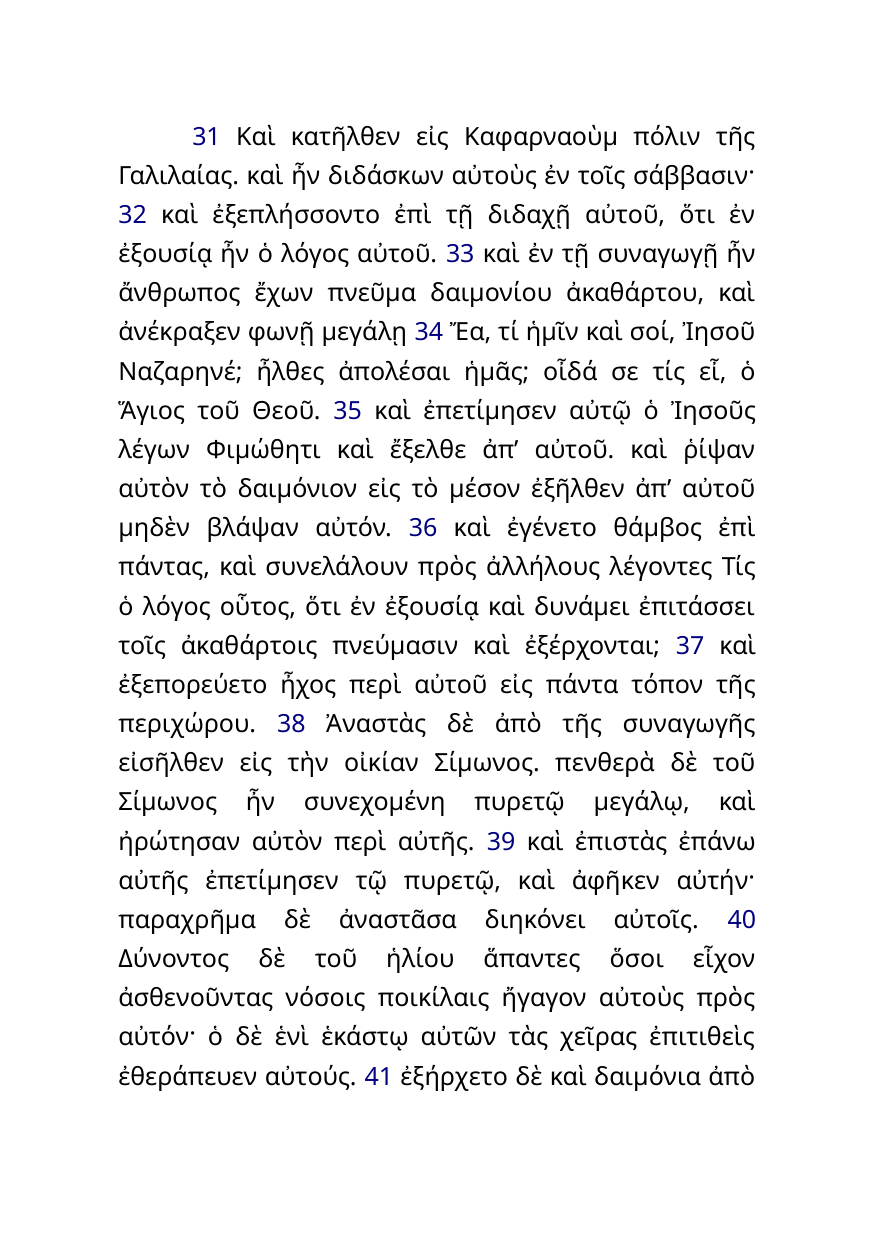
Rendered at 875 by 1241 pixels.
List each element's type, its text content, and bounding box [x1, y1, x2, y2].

text 31 Καὶ κατῆλθεν εἰς Καφαρναοὺμ πόλιν τῆς Γαλιλαίας. καὶ ἦν διδάσκων αὐτοὺς ἐν τοῖς σάββασιν· 32 καὶ ἐξεπλήσσοντο ἐπὶ τῇ διδαχῇ αὐτοῦ, ὅτι ἐν ἐξουσίᾳ ἦν ὁ λόγος αὐτοῦ. 33 καὶ ἐν τῇ συναγωγῇ ἦν ἄνθρωπος ἔχων πνεῦμα δαιμονίου ἀκαθάρτου, καὶ ἀνέκραξεν φωνῇ μεγάλῃ 34 Ἔα, τί ἡμῖν καὶ σοί, Ἰησοῦ Ναζαρηνέ; ἦλθες ἀπολέσαι ἡμᾶς; οἶδά σε τίς εἶ, ὁ Ἅγιος τοῦ Θεοῦ. 35 καὶ ἐπετίμησεν αὐτῷ ὁ Ἰησοῦς λέγων Φιμώθητι καὶ ἔξελθε ἀπ’ αὐτοῦ. καὶ ῥίψαν αὐτὸν τὸ δαιμόνιον εἰς τὸ μέσον ἐξῆλθεν ἀπ’ αὐτοῦ μηδὲν βλάψαν αὐτόν. 36 καὶ ἐγένετο θάμβος ἐπὶ πάντας, καὶ συνελάλουν πρὸς ἀλλήλους λέγοντες Τίς ὁ λόγος οὗτος, ὅτι ἐν ἐξουσίᾳ καὶ δυνάμει ἐπιτάσσει τοῖς ἀκαθάρτοις πνεύμασιν καὶ ἐξέρχονται; 37 καὶ ἐξεπορεύετο ἦχος περὶ αὐτοῦ εἰς πάντα τόπον τῆς περιχώρου. 38 Ἀναστὰς δὲ ἀπὸ τῆς συναγωγῆς εἰσῆλθεν εἰς τὴν οἰκίαν Σίμωνος. πενθερὰ δὲ τοῦ Σίμωνος ἦν συνεχομένη πυρετῷ μεγάλῳ, καὶ ἠρώτησαν αὐτὸν περὶ αὐτῆς. 39 καὶ ἐπιστὰς ἐπάνω αὐτῆς ἐπετίμησεν τῷ πυρετῷ, καὶ ἀφῆκεν αὐτήν· παραχρῆμα δὲ ἀναστᾶσα διηκόνει αὐτοῖς. 40 Δύνοντος δὲ τοῦ ἡλίου ἅπαντες ὅσοι εἶχον ἀσθενοῦντας νόσοις ποικίλαις ἤγαγον αὐτοὺς πρὸς αὐτόν· ὁ δὲ ἑνὶ ἑκάστῳ αὐτῶν τὰς χεῖρας ἐπιτιθεὶς ἐθεράπευεν αὐτούς. 41 ἐξήρχετο δὲ καὶ δαιμόνια ἀπὸ [118, 118, 756, 1092]
